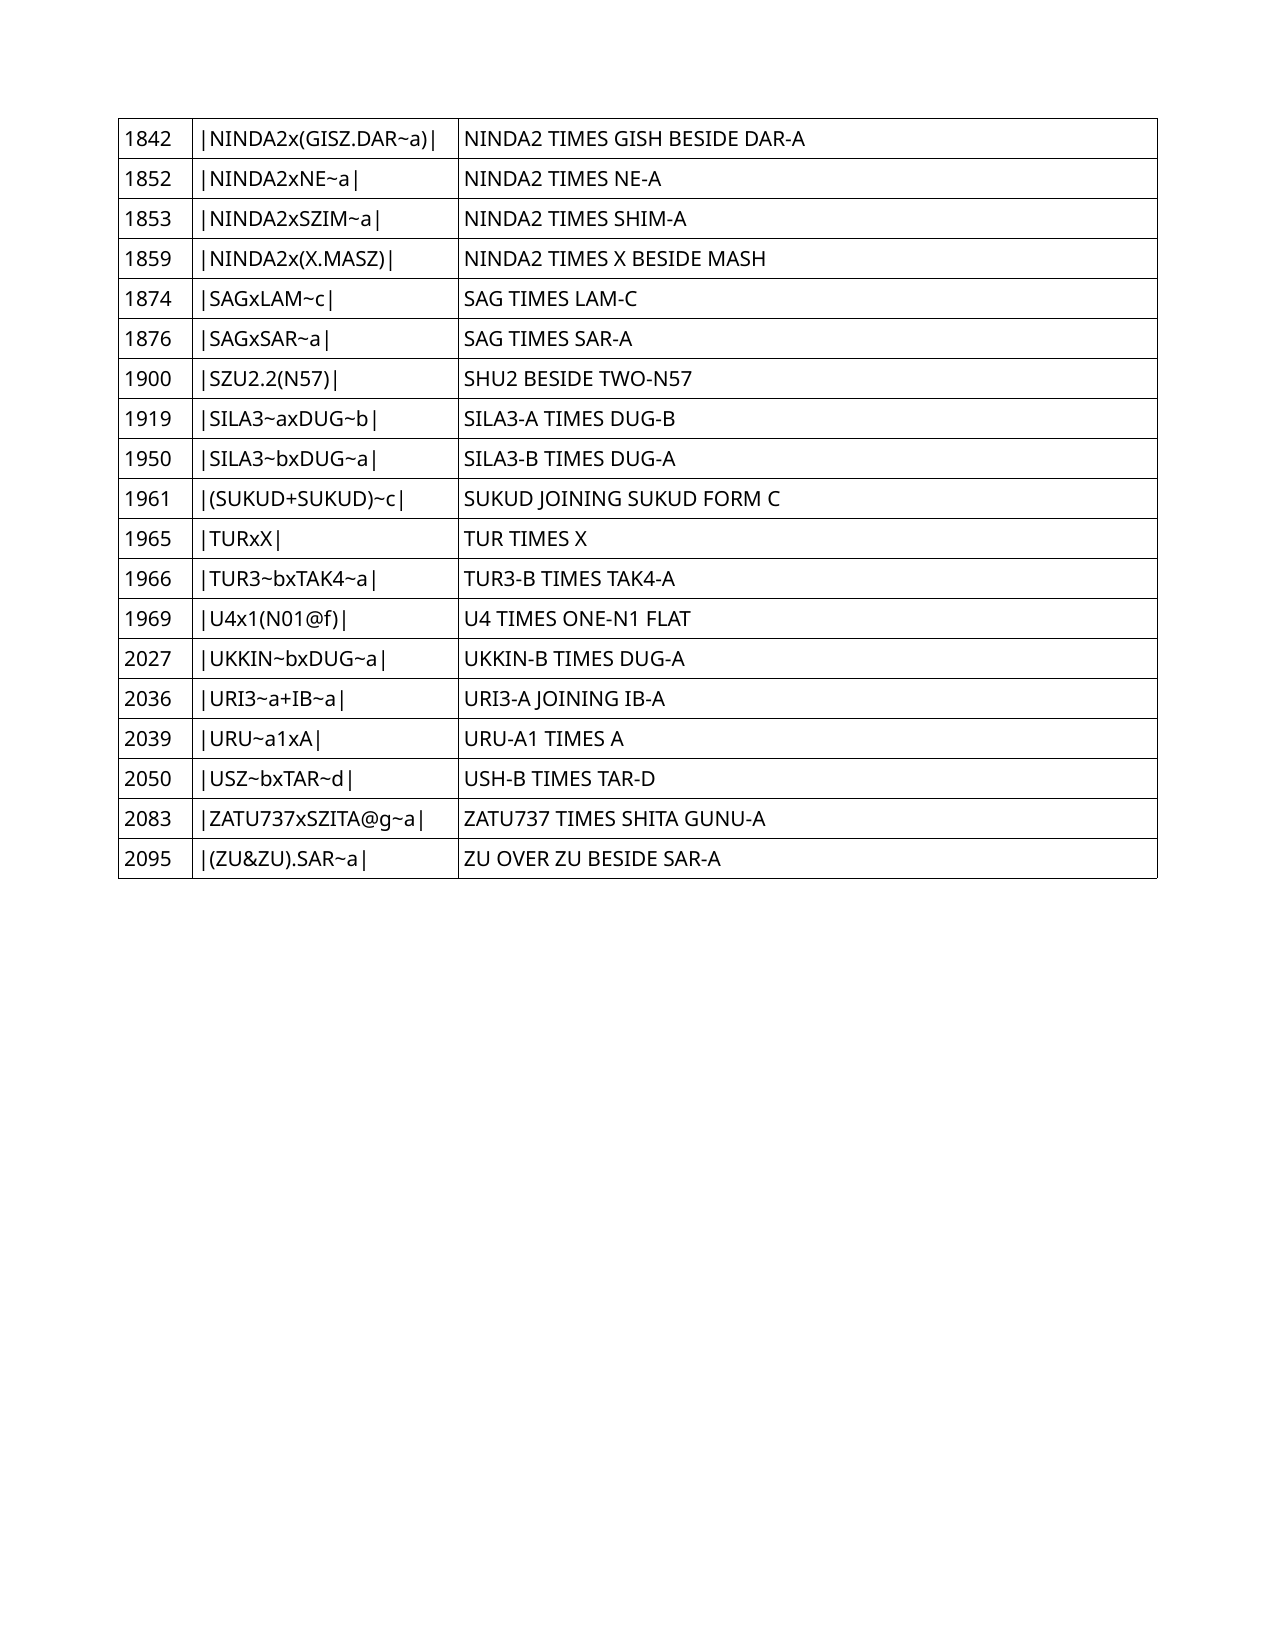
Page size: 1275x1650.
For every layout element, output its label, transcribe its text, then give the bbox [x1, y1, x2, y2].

table_cell SAG TIMES SAR-A [459, 319, 1157, 358]
table_cell |SILA3~bxDUG~a| [193, 439, 458, 478]
table_cell 2036 [119, 679, 192, 718]
table_cell |ZATU737xSZITA@g~a| [193, 799, 458, 838]
table_cell ZATU737 TIMES SHITA GUNU-A [459, 799, 1157, 838]
table_cell 2039 [119, 719, 192, 758]
table_cell ZU OVER ZU BESIDE SAR-A [459, 839, 1157, 878]
table_cell |NINDA2xSZIM~a| [193, 199, 458, 238]
table_cell |NINDA2x(X.MASZ)| [193, 239, 458, 278]
table_cell 1874 [119, 279, 192, 318]
table_cell 1900 [119, 359, 192, 398]
table_cell 1950 [119, 439, 192, 478]
table_cell |SAGxSAR~a| [193, 319, 458, 358]
table_cell NINDA2 TIMES SHIM-A [459, 199, 1157, 238]
table_cell URI3-A JOINING IB-A [459, 679, 1157, 718]
table_cell 2027 [119, 639, 192, 678]
table_cell 1852 [119, 159, 192, 198]
table_cell SHU2 BESIDE TWO-N57 [459, 359, 1157, 398]
table_cell SAG TIMES LAM-C [459, 279, 1157, 318]
table_cell TUR TIMES X [459, 519, 1157, 558]
table_cell |(SUKUD+SUKUD)~c| [193, 479, 458, 518]
table_cell URU-A1 TIMES A [459, 719, 1157, 758]
table_cell 1853 [119, 199, 192, 238]
table_cell NINDA2 TIMES NE-A [459, 159, 1157, 198]
table_cell |NINDA2xNE~a| [193, 159, 458, 198]
table_cell 1961 [119, 479, 192, 518]
table_cell SILA3-A TIMES DUG-B [459, 399, 1157, 438]
table_cell |URI3~a+IB~a| [193, 679, 458, 718]
table_cell 2050 [119, 759, 192, 798]
table_cell 2095 [119, 839, 192, 878]
table_cell 1965 [119, 519, 192, 558]
table_cell |SILA3~axDUG~b| [193, 399, 458, 438]
table_cell |USZ~bxTAR~d| [193, 759, 458, 798]
table_cell 1842 [119, 119, 192, 158]
table_cell |U4x1(N01@f)| [193, 599, 458, 638]
table_cell |TUR3~bxTAK4~a| [193, 559, 458, 598]
table_cell 1969 [119, 599, 192, 638]
table_cell 1966 [119, 559, 192, 598]
table_cell TUR3-B TIMES TAK4-A [459, 559, 1157, 598]
table_cell |TURxX| [193, 519, 458, 558]
table_cell |SZU2.2(N57)| [193, 359, 458, 398]
table_cell 1876 [119, 319, 192, 358]
table_cell |UKKIN~bxDUG~a| [193, 639, 458, 678]
table_cell |SAGxLAM~c| [193, 279, 458, 318]
table_cell NINDA2 TIMES X BESIDE MASH [459, 239, 1157, 278]
table_cell SUKUD JOINING SUKUD FORM C [459, 479, 1157, 518]
table_cell 1859 [119, 239, 192, 278]
table_cell U4 TIMES ONE-N1 FLAT [459, 599, 1157, 638]
table_cell NINDA2 TIMES GISH BESIDE DAR-A [459, 119, 1157, 158]
table_cell 1919 [119, 399, 192, 438]
table_cell |(ZU&ZU).SAR~a| [193, 839, 458, 878]
table_cell |URU~a1xA| [193, 719, 458, 758]
table_cell 2083 [119, 799, 192, 838]
table_cell SILA3-B TIMES DUG-A [459, 439, 1157, 478]
table_cell USH-B TIMES TAR-D [459, 759, 1157, 798]
table_cell |NINDA2x(GISZ.DAR~a)| [193, 119, 458, 158]
table_cell UKKIN-B TIMES DUG-A [459, 639, 1157, 678]
